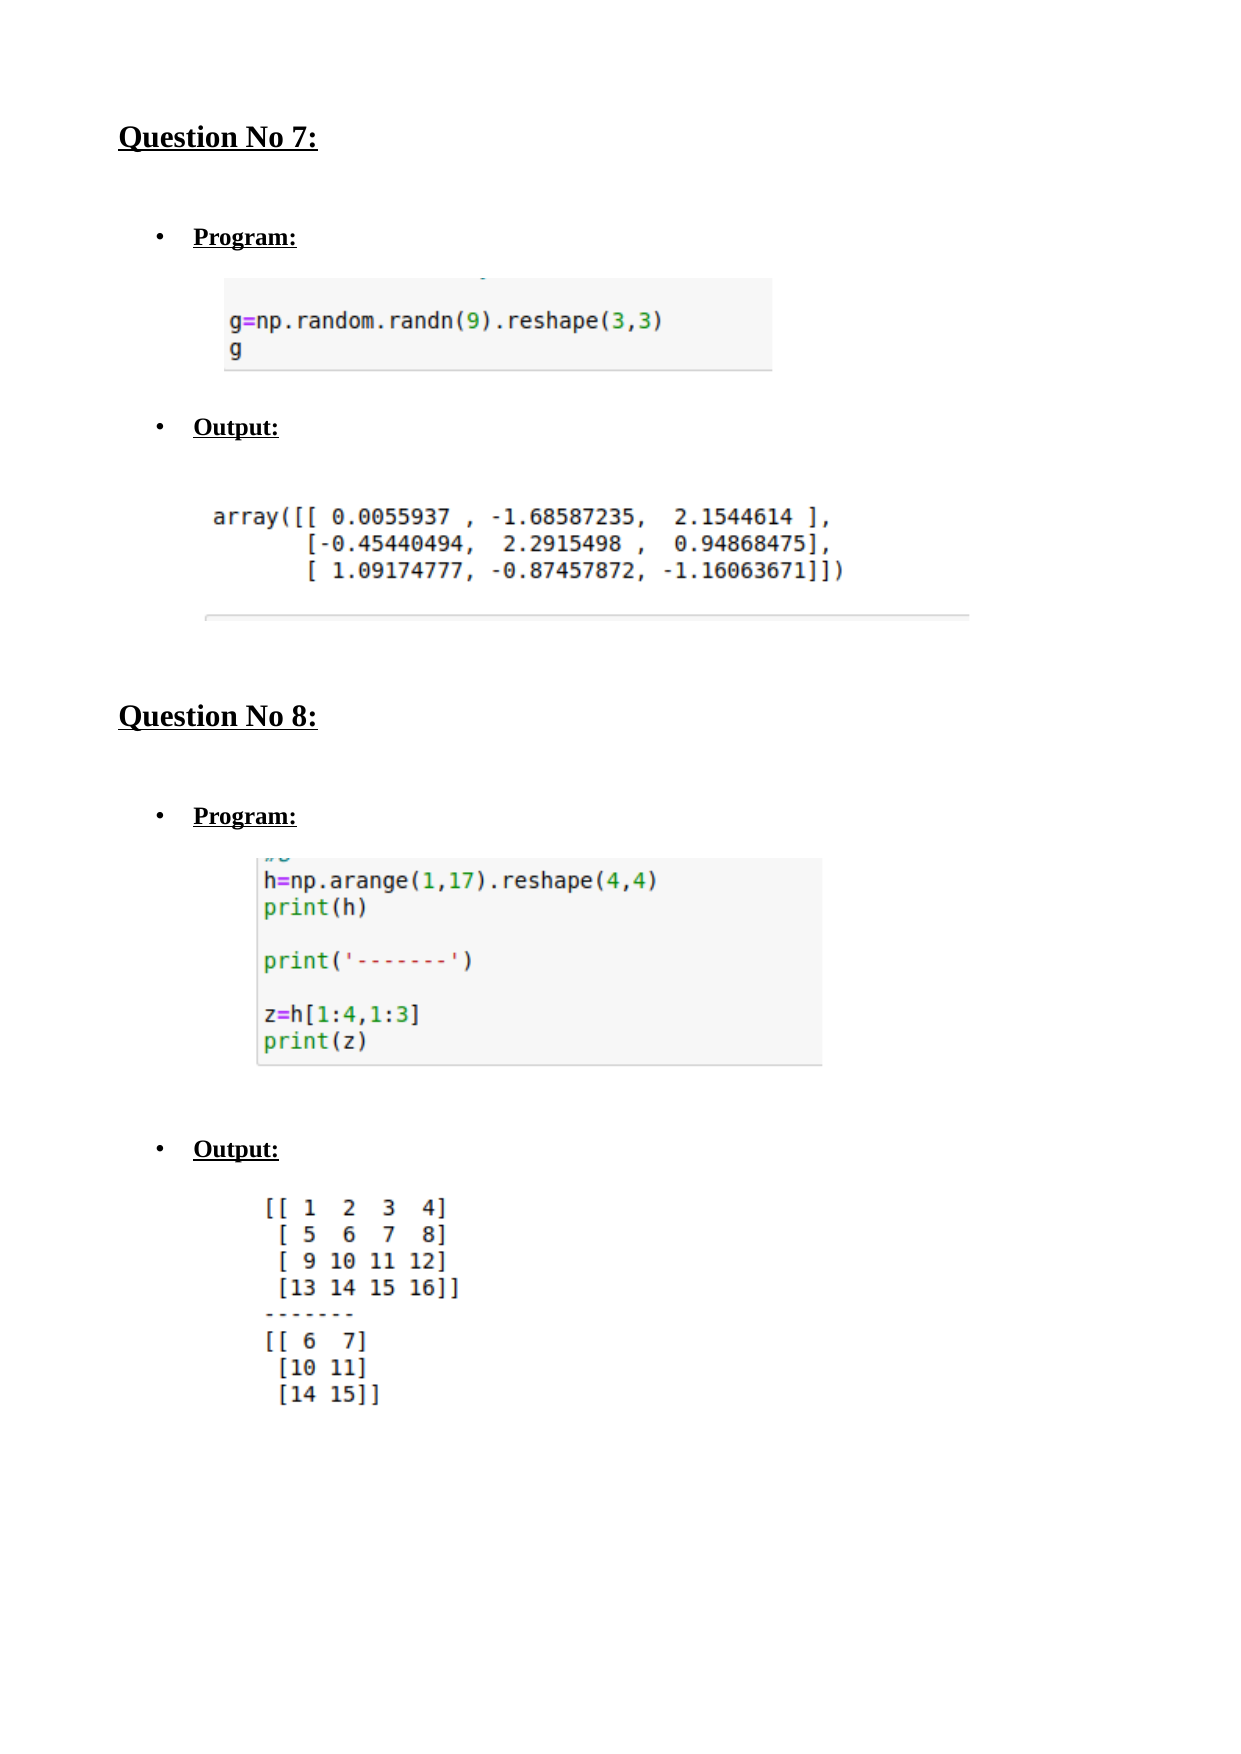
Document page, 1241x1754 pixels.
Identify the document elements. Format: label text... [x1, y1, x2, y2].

list Program: [156, 222, 1122, 250]
picture [252, 858, 823, 1071]
picture [224, 278, 773, 373]
list Output: [156, 412, 1122, 441]
picture [249, 1189, 535, 1424]
text Question No 7: [118, 118, 1122, 154]
list Program: [156, 801, 1122, 830]
list Output: [156, 1134, 1122, 1163]
picture [199, 493, 970, 621]
text Question No 8: [118, 698, 1122, 733]
